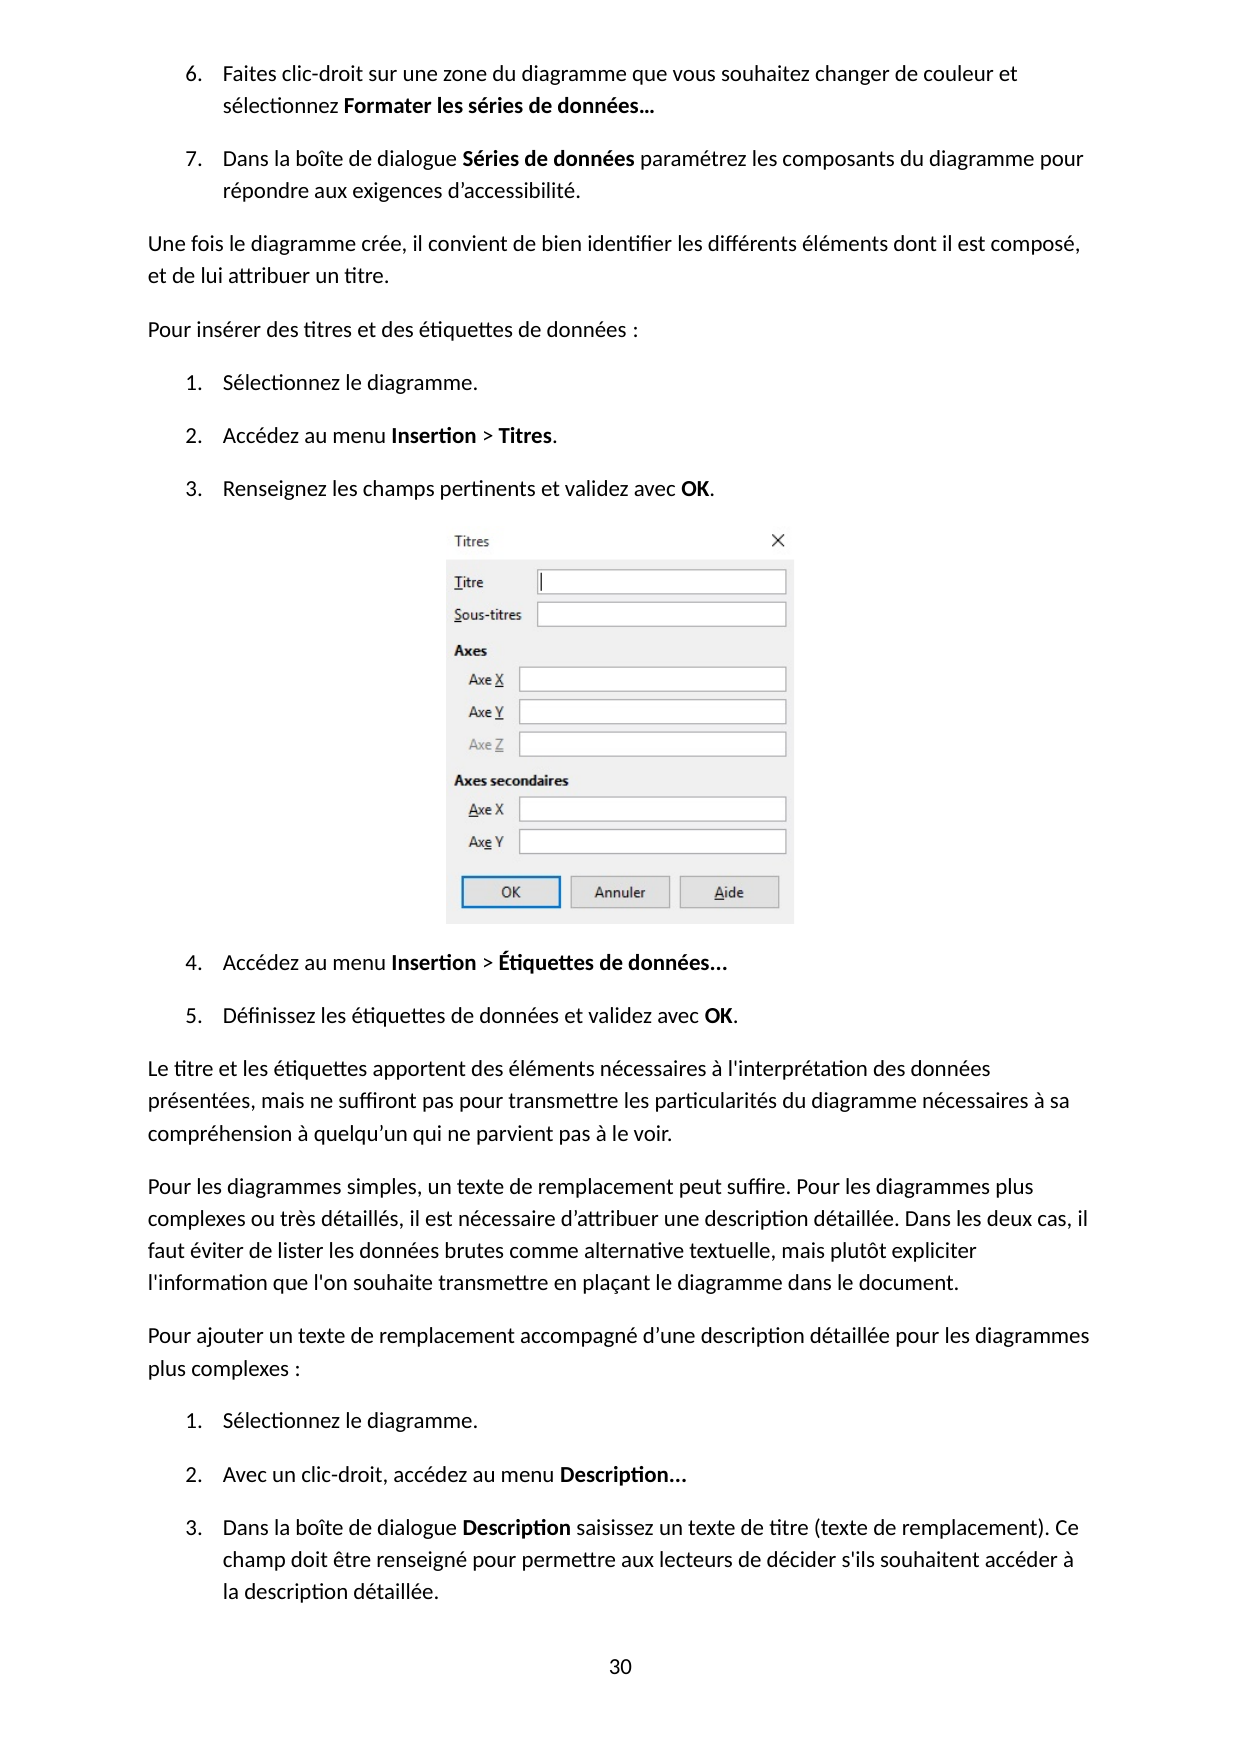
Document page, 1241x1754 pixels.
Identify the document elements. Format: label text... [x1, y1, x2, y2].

picture [446, 526, 795, 924]
list Accédez au menu Insertion > Titres. [185, 421, 1093, 449]
text Pour ajouter un texte de remplacement accompagné d’une description détaillée pour les diagrammes plus complexes : [148, 1321, 1093, 1382]
list Sélectionnez le diagramme. [185, 368, 1093, 396]
text Une fois le diagramme crée, il convient de bien identifier les différents éléments dont il est composé, et de lui attribuer un titre. [148, 229, 1093, 290]
list Dans la boîte de dialogue Séries de données paramétrez les composants du diagramme pour répondre aux exigences d’accessibilité. [185, 144, 1093, 204]
list Renseignez les champs pertinents et validez avec OK. [185, 474, 1093, 502]
list Définissez les étiquettes de données et validez avec OK. [185, 1001, 1093, 1029]
list Avec un clic-droit, accédez au menu Description... [185, 1460, 1093, 1488]
text Pour les diagrammes simples, un texte de remplacement peut suffire. Pour les diagrammes plus complexes ou très détaillés, il est nécessaire d’attribuer une description détaillée. Dans les deux cas, il faut éviter de lister les données brutes comme alternative textuelle, mais plutôt expliciter l'information que l'on souhaite transmettre en plaçant le diagramme dans le document. [148, 1172, 1093, 1296]
list Sélectionnez le diagramme. [185, 1407, 1093, 1435]
list Dans la boîte de dialogue Description saisissez un texte de titre (texte de remplacement). Ce champ doit être renseigné pour permettre aux lecteurs de décider s'ils souhaitent accéder à la description détaillée. [185, 1513, 1093, 1605]
list Accédez au menu Insertion > Étiquettes de données... [185, 948, 1093, 976]
text Pour insérer des titres et des étiquettes de données : [148, 315, 1093, 343]
text Le titre et les étiquettes apportent des éléments nécessaires à l'interprétation des données présentées, mais ne suffiront pas pour transmettre les particularités du diagramme nécessaires à sa compréhension à quelqu’un qui ne parvient pas à le voir. [148, 1054, 1093, 1147]
list Faites clic-droit sur une zone du diagramme que vous souhaitez changer de couleur et sélectionnez Formater les séries de données… [185, 59, 1093, 119]
